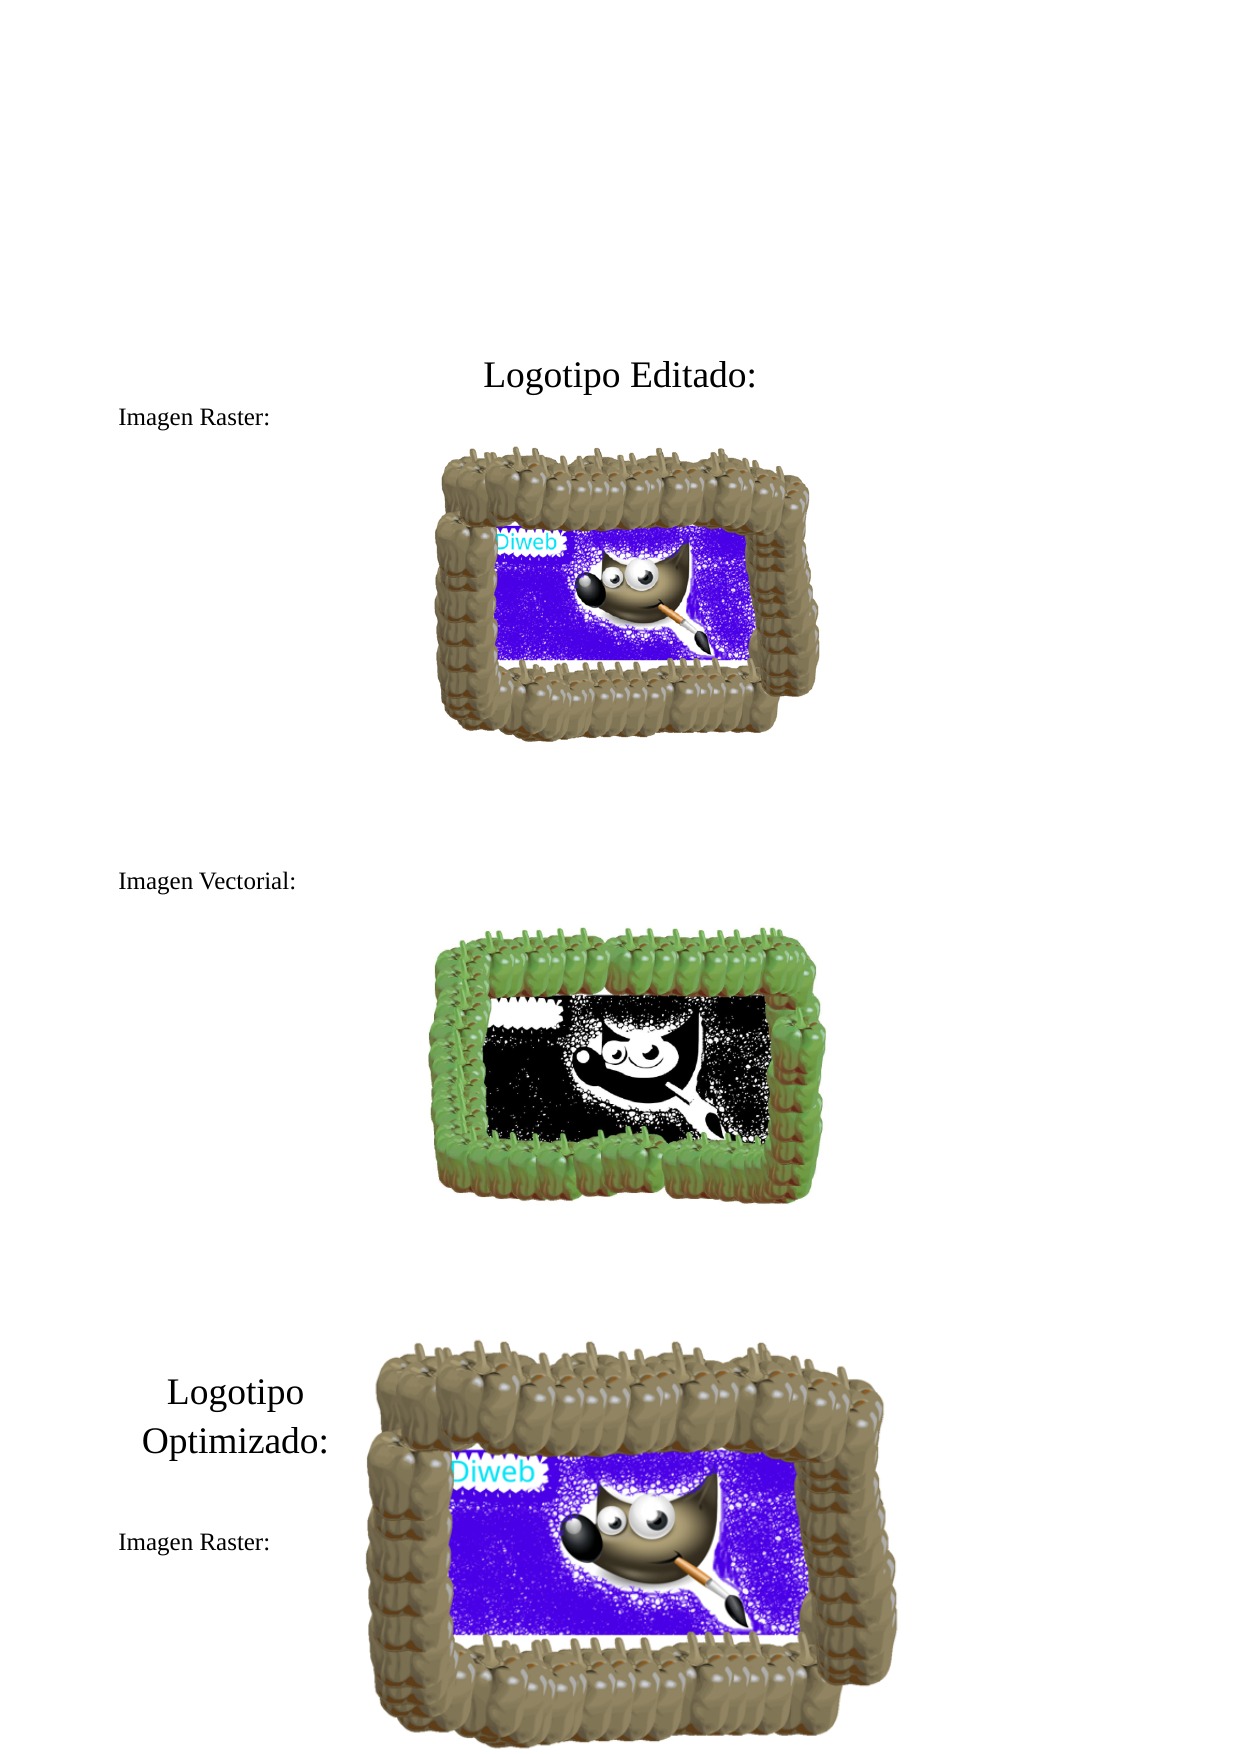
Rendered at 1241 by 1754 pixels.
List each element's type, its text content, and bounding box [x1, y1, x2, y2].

picture [417, 435, 823, 742]
picture [352, 1329, 907, 1754]
text Imagen Raster: [118, 1527, 352, 1556]
text Imagen Vectorial: [118, 866, 1122, 895]
picture [422, 907, 834, 1208]
text Imagen Raster: [118, 402, 1122, 431]
text [907, 1369, 1122, 1462]
text Logotipo Optimizado: [118, 1369, 352, 1462]
text [907, 1527, 1122, 1556]
text Logotipo Editado: [118, 353, 1122, 396]
